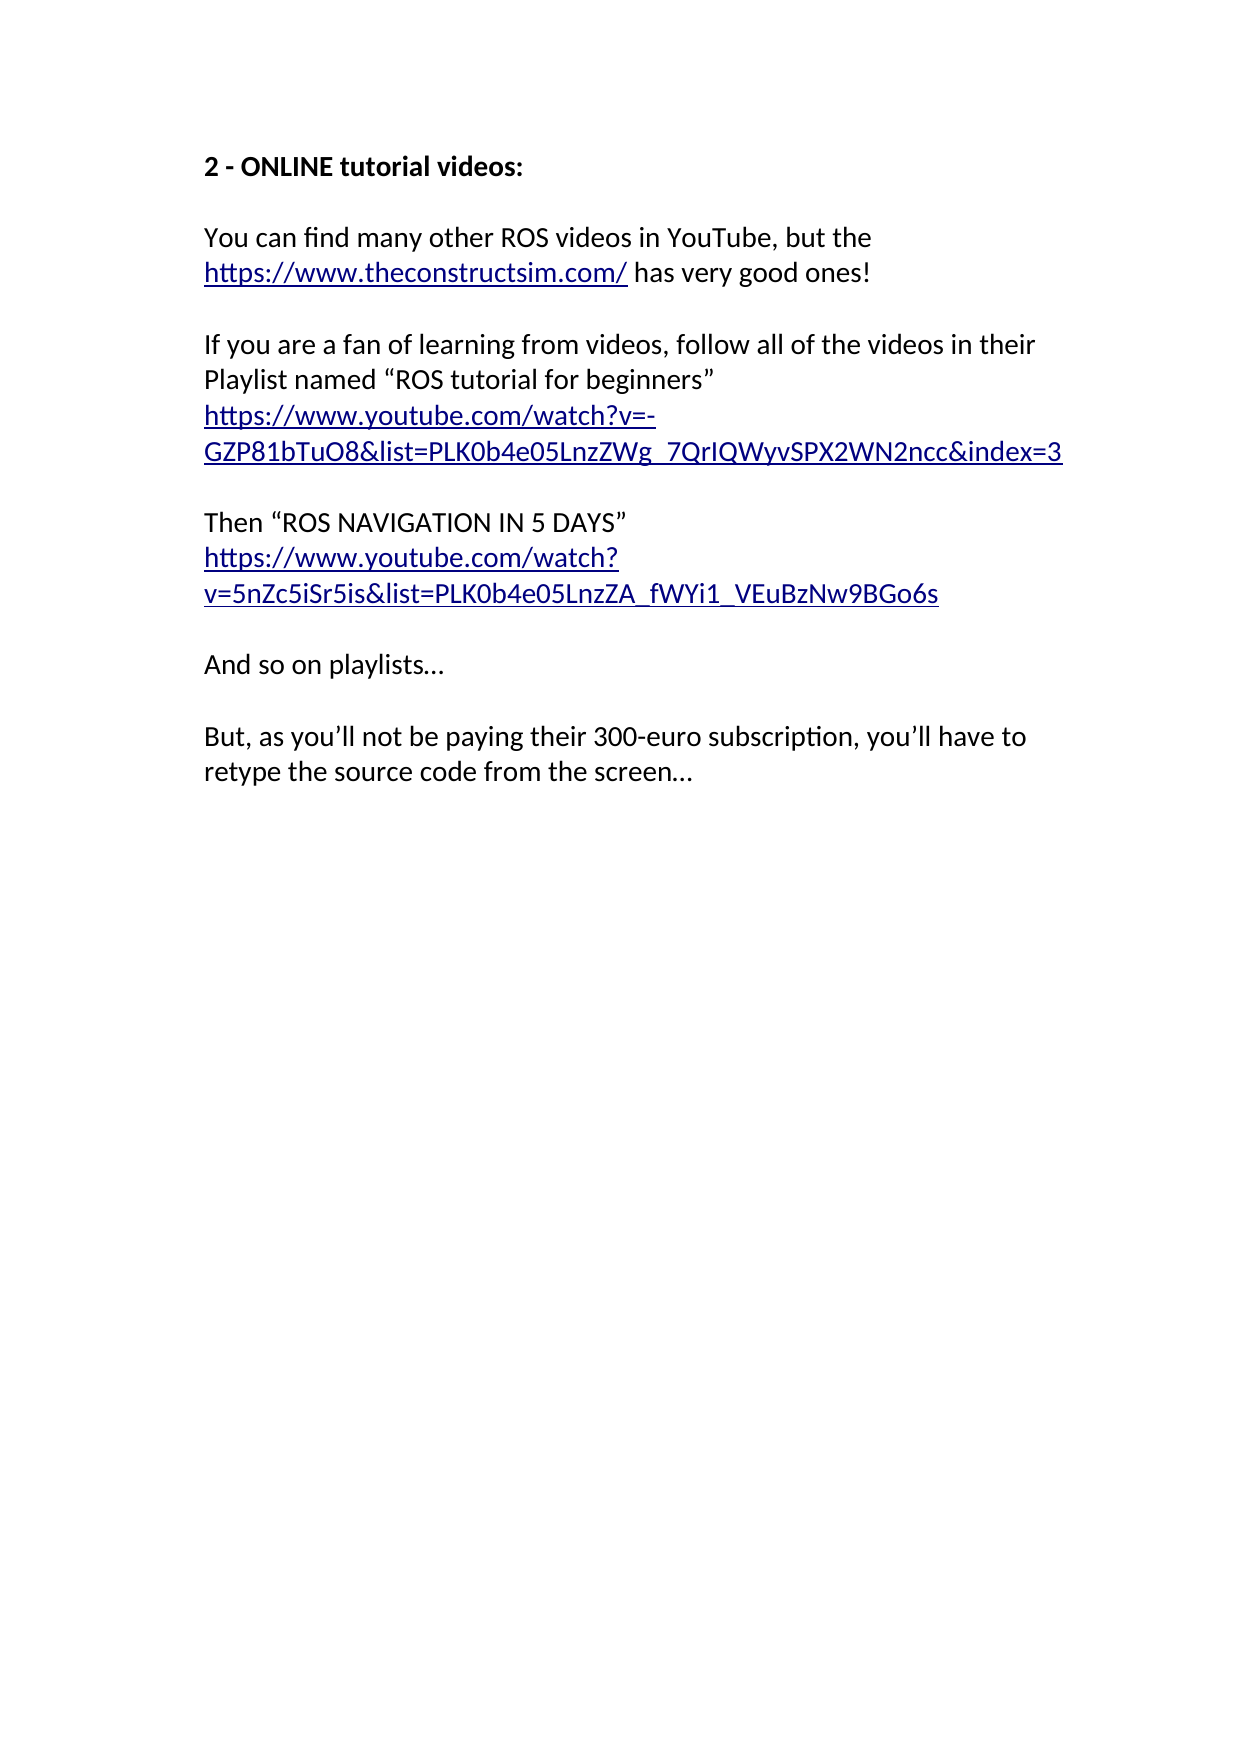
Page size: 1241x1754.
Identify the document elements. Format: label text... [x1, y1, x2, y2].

text And so on playlists… [204, 646, 1093, 682]
text You can find many other ROS videos in YouTube, but the https://www.theconstructsim.com/ has very good ones! [204, 219, 1093, 290]
text But, as you’ll not be paying their 300-euro subscription, you’ll have to retype the source code from the screen… [204, 718, 1093, 789]
text If you are a fan of learning from videos, follow all of the videos in their Playlist named “ROS tutorial for beginners” [204, 326, 1093, 397]
text 2 - ONLINE tutorial videos: [204, 148, 1093, 183]
text Then “ROS NAVIGATION IN 5 DAYS” [204, 504, 1093, 539]
text https://www.youtube.com/watch?v=-GZP81bTuO8&list=PLK0b4e05LnzZWg_7QrIQWyvSPX2WN2ncc&index=3 [204, 397, 1093, 468]
text https://www.youtube.com/watch?v=5nZc5iSr5is&list=PLK0b4e05LnzZA_fWYi1_VEuBzNw9BGo6s [204, 539, 1093, 611]
